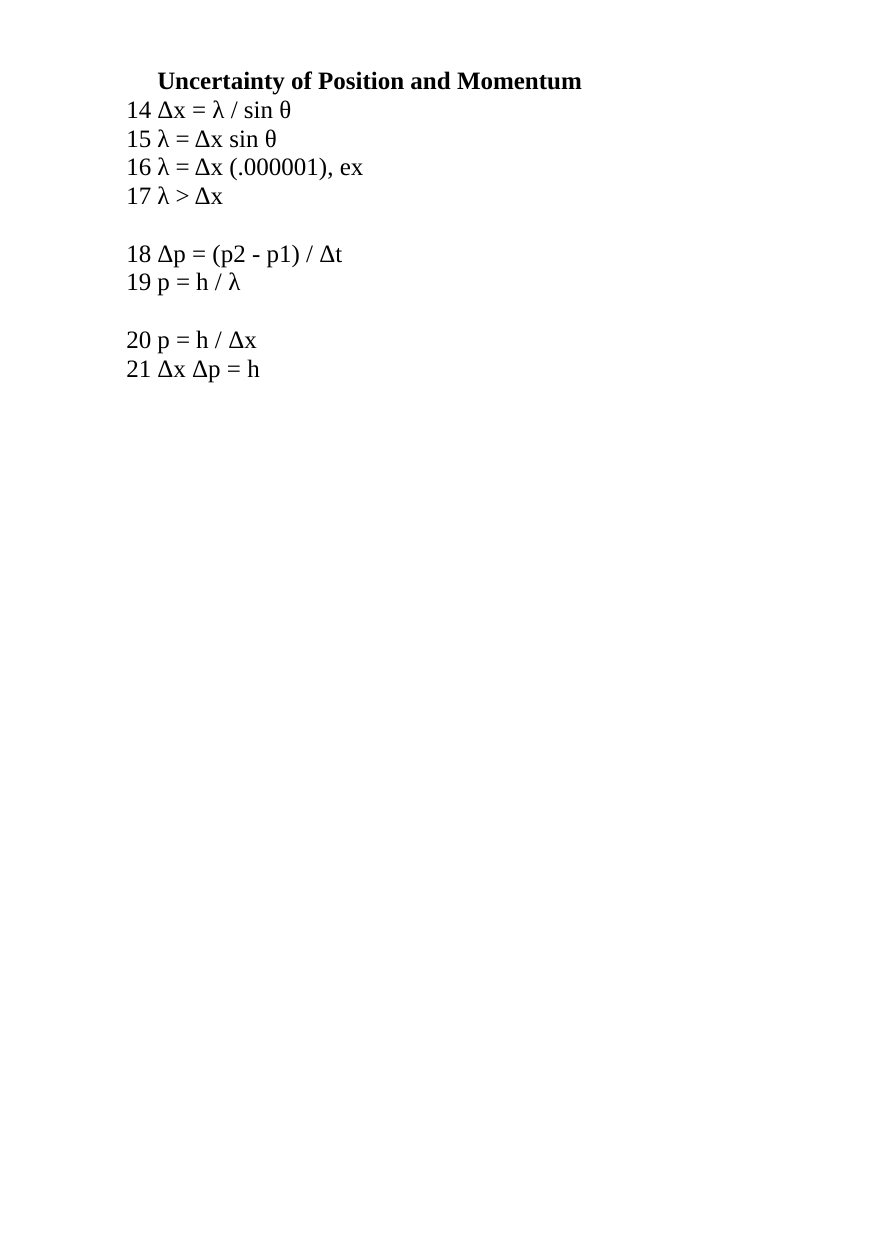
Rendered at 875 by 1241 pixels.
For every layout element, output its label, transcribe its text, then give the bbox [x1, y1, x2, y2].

table_cell Δx = λ / sin θ [154, 95, 793, 124]
table_cell λ = Δx (.000001), ex [154, 153, 793, 181]
table_cell 18 [109, 239, 154, 267]
table_cell λ = Δx sin θ [154, 124, 793, 152]
table_cell [109, 210, 154, 239]
table_cell 14 [109, 95, 154, 124]
table_cell 17 [109, 181, 154, 210]
table_cell [154, 296, 793, 325]
table_cell [109, 296, 154, 325]
table_cell [154, 38, 793, 66]
table_cell Δx Δp = h [154, 354, 793, 382]
table_cell [109, 38, 154, 66]
table_cell Uncertainty of Position and Momentum [154, 66, 793, 95]
table_cell Δp = (p2 - p1) / Δt [154, 239, 793, 267]
table_cell p = h / Δx [154, 325, 793, 354]
table_cell [109, 383, 154, 411]
table_cell [154, 210, 793, 239]
table_cell 16 [109, 153, 154, 181]
table_cell 19 [109, 268, 154, 296]
table_cell [109, 66, 154, 95]
table_cell 15 [109, 124, 154, 152]
table_cell [154, 383, 793, 411]
table_cell 20 [109, 325, 154, 354]
table_cell λ > Δx [154, 181, 793, 210]
table_cell 21 [109, 354, 154, 382]
table_cell p = h / λ [154, 268, 793, 296]
